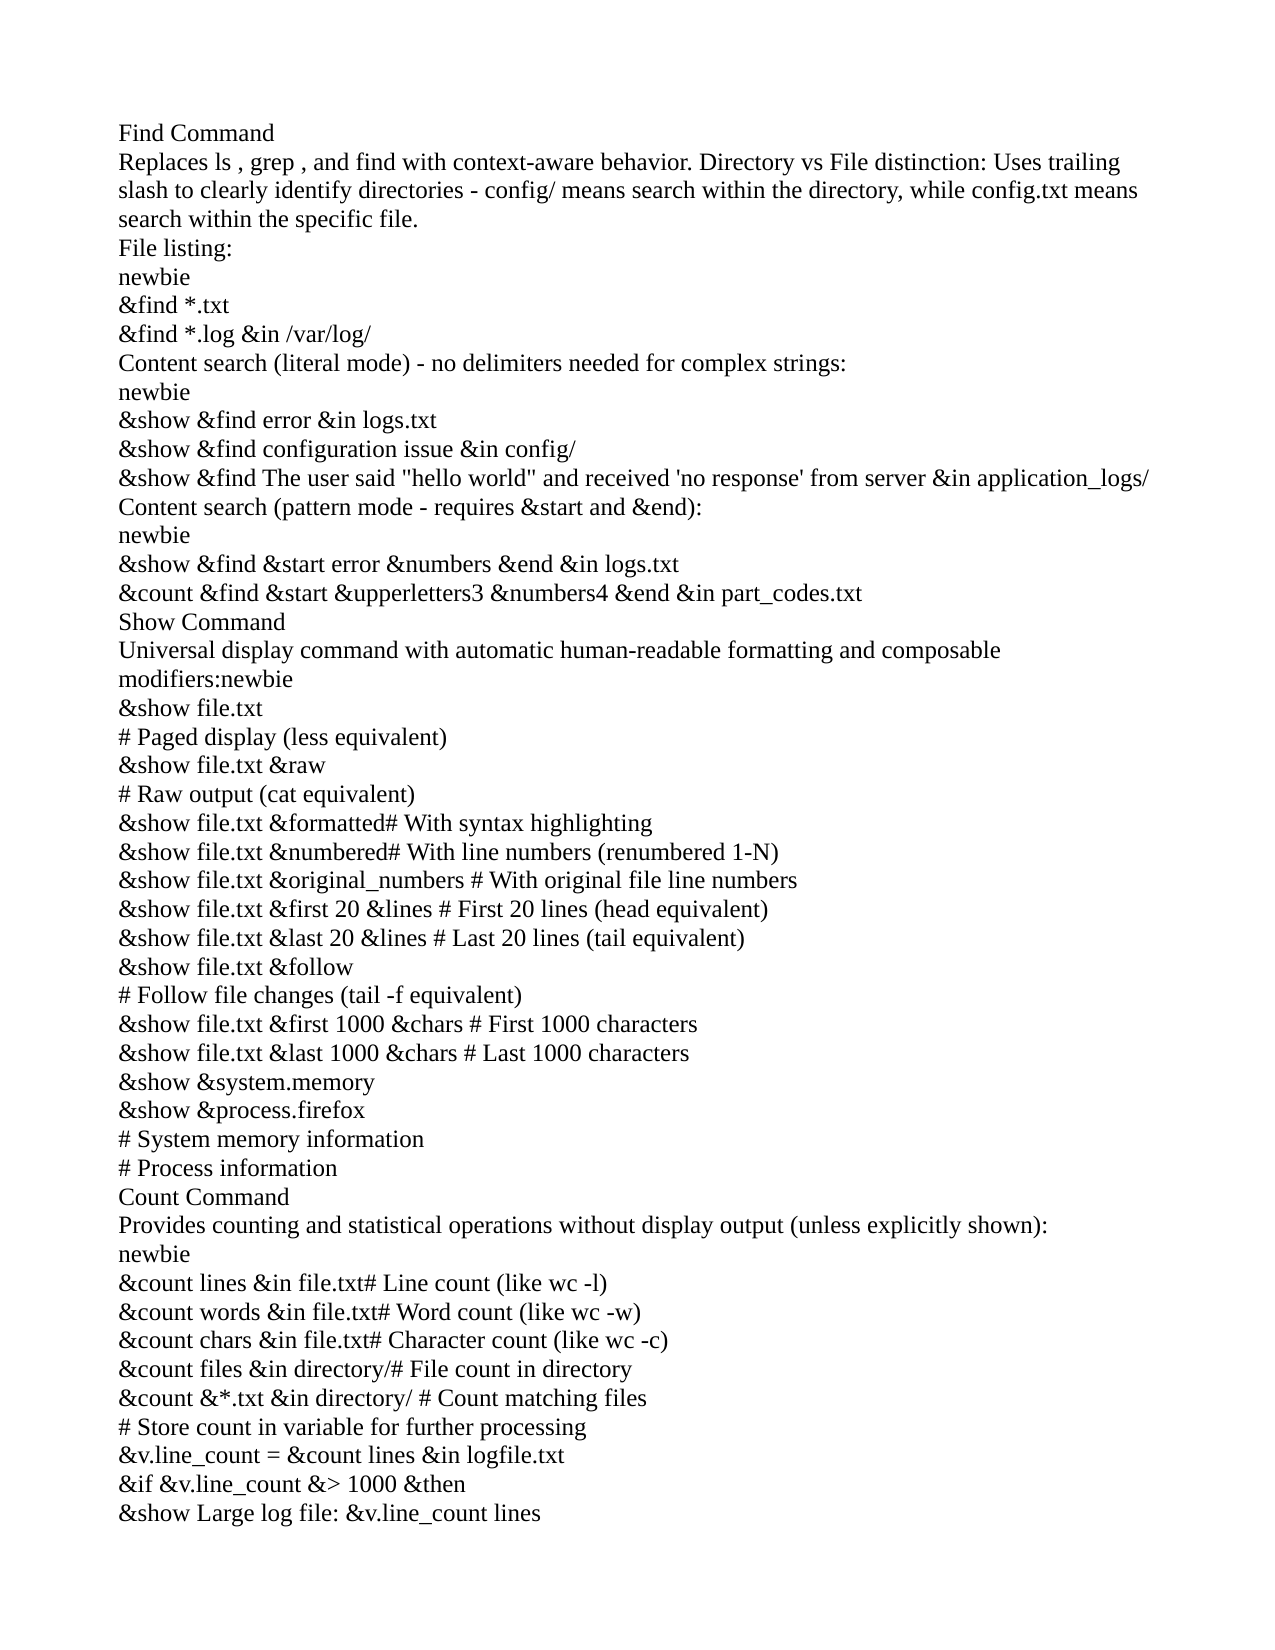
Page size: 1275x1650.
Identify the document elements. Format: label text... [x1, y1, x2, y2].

text Content search (pattern mode - requires &start and &end): [118, 492, 1157, 521]
text &show file.txt [118, 693, 1157, 722]
text &show &process.firefox [118, 1096, 1157, 1124]
text &show file.txt &raw [118, 751, 1157, 779]
text &show Large log file: &v.line_count lines [118, 1498, 1157, 1527]
text &show file.txt &first 20 &lines # First 20 lines (head equivalent) [118, 894, 1157, 923]
text &find *.log &in /var/log/ [118, 319, 1157, 348]
text &show file.txt &first 1000 &chars # First 1000 characters [118, 1009, 1157, 1038]
text # Follow file changes (tail -f equivalent) [118, 981, 1157, 1009]
text &count chars &in file.txt# Character count (like wc -c) [118, 1326, 1157, 1354]
text &show &find The user said "hello world" and received 'no response' from server &in application_logs/ [118, 463, 1157, 492]
text Provides counting and statistical operations without display output (unless explicitly shown): [118, 1211, 1157, 1239]
text &show &find &start error &numbers &end &in logs.txt [118, 549, 1157, 578]
text # Store count in variable for further processing [118, 1412, 1157, 1441]
text &show &find error &in logs.txt [118, 406, 1157, 434]
text # System memory information [118, 1124, 1157, 1153]
text &v.line_count = &count lines &in logfile.txt [118, 1441, 1157, 1469]
text Count Command [118, 1182, 1157, 1211]
text &count &*.txt &in directory/ # Count matching files [118, 1383, 1157, 1412]
text &show file.txt &follow [118, 952, 1157, 981]
text &show &system.memory [118, 1067, 1157, 1096]
text # Process information [118, 1153, 1157, 1182]
text &show file.txt &formatted# With syntax highlighting [118, 808, 1157, 837]
text &show file.txt &original_numbers # With original file line numbers [118, 866, 1157, 894]
text Find Command [118, 118, 1157, 147]
text &find *.txt [118, 291, 1157, 319]
text File listing: [118, 233, 1157, 262]
text # Raw output (cat equivalent) [118, 779, 1157, 808]
text &count files &in directory/# File count in directory [118, 1354, 1157, 1383]
text &show file.txt &last 20 &lines # Last 20 lines (tail equivalent) [118, 923, 1157, 952]
text newbie [118, 377, 1157, 406]
text &count words &in file.txt# Word count (like wc -w) [118, 1297, 1157, 1326]
text newbie [118, 262, 1157, 291]
text &count &find &start &upperletters3 &numbers4 &end &in part_codes.txt [118, 578, 1157, 607]
text newbie [118, 521, 1157, 549]
text Show Command [118, 607, 1157, 636]
text Content search (literal mode) - no delimiters needed for complex strings: [118, 348, 1157, 377]
text # Paged display (less equivalent) [118, 722, 1157, 751]
text newbie [118, 1239, 1157, 1268]
text slash to clearly identify directories - config/ means search within the directory, while config.txt means [118, 176, 1157, 204]
text Universal display command with automatic human-readable formatting and composable modifiers:newbie [118, 636, 1157, 693]
text &show file.txt &last 1000 &chars # Last 1000 characters [118, 1038, 1157, 1067]
text &count lines &in file.txt# Line count (like wc -l) [118, 1268, 1157, 1297]
text &show &find configuration issue &in config/ [118, 434, 1157, 463]
text Replaces ls , grep , and find with context-aware behavior. Directory vs File distinction: Uses trailing [118, 147, 1157, 176]
text &show file.txt &numbered# With line numbers (renumbered 1-N) [118, 837, 1157, 866]
text search within the specific file. [118, 204, 1157, 233]
text &if &v.line_count &> 1000 &then [118, 1469, 1157, 1498]
